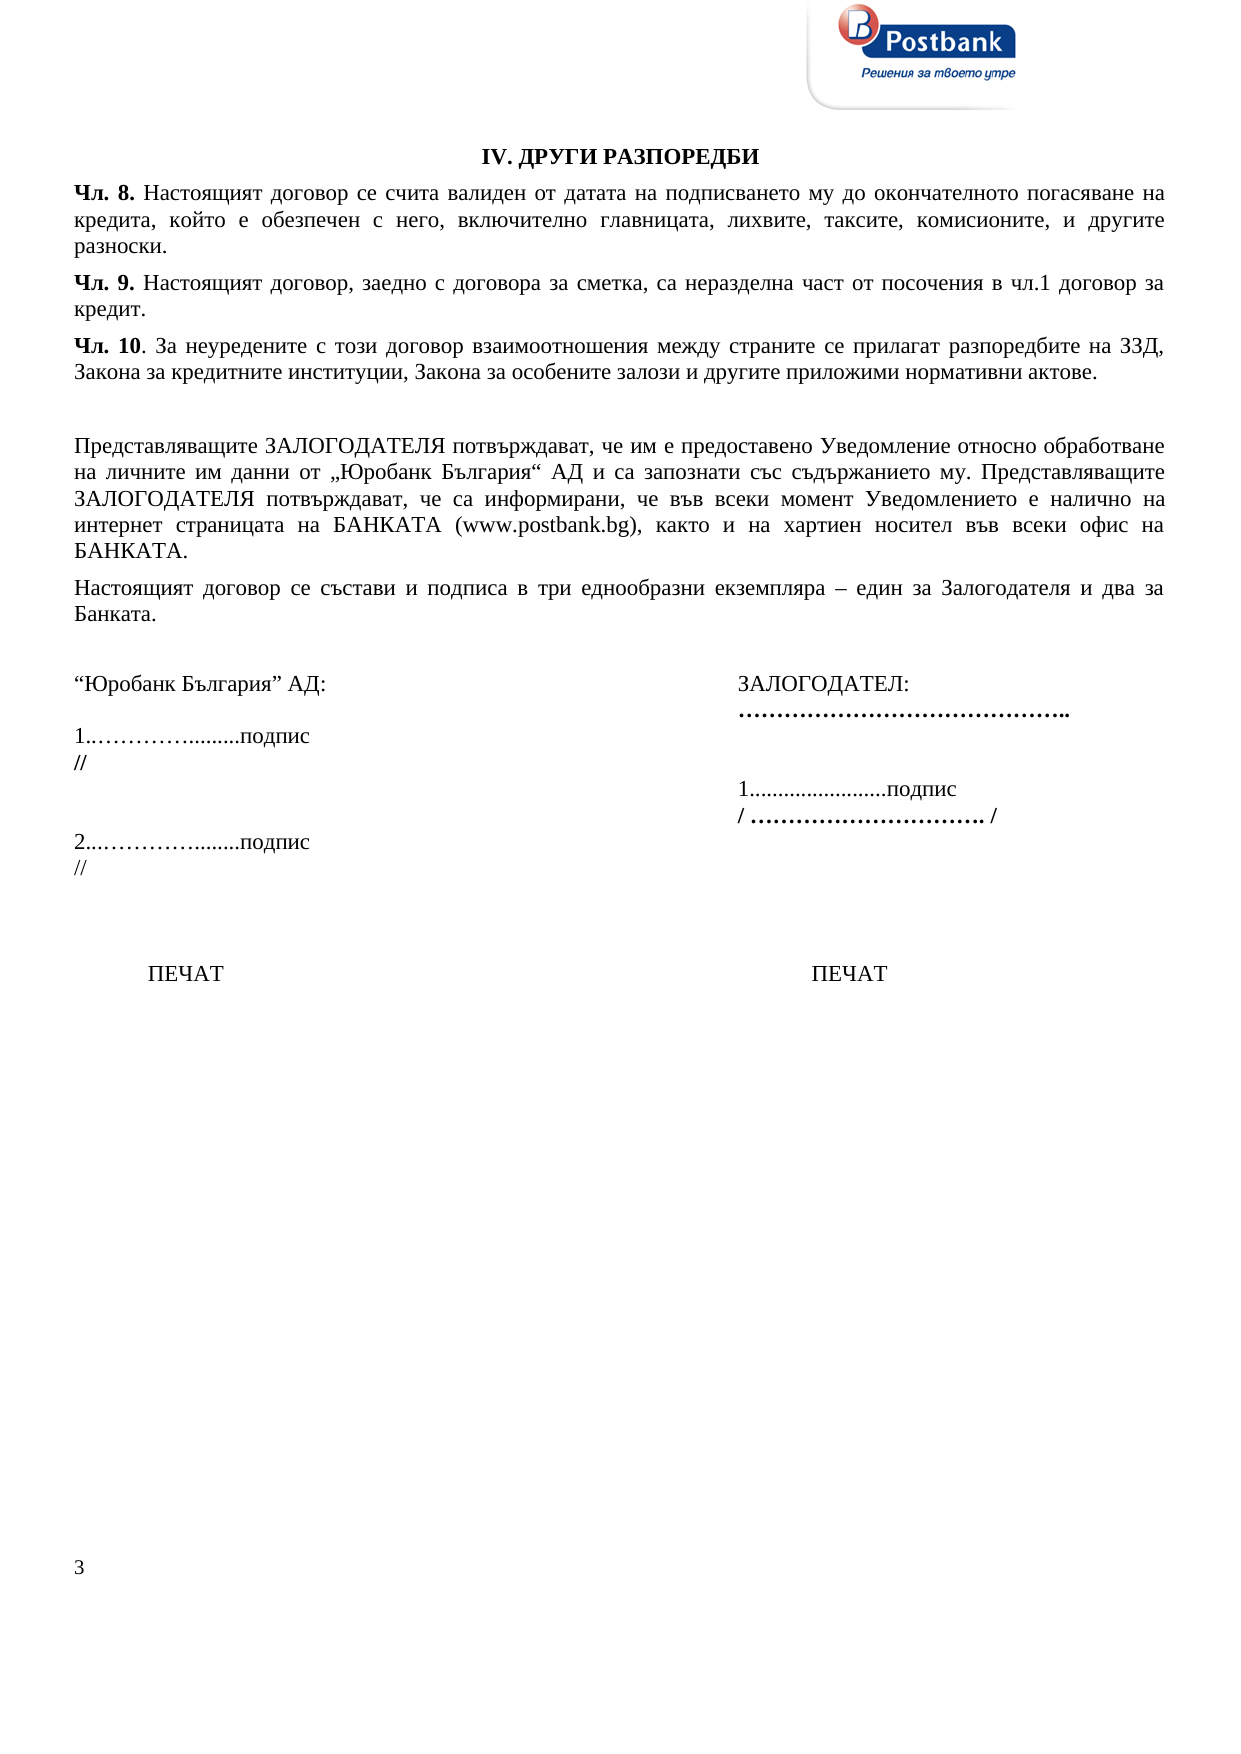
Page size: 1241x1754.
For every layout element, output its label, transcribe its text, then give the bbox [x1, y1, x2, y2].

text …………………………………….. [299, 696, 1167, 723]
text /00/ [74, 749, 1167, 775]
text Чл. 10. За неуредените с този договор взаимоотношения между страните се прилагат разпоредбите на ЗЗД, Закона за кредитните институции, Закона за особените залози и другите приложими нормативни актове. [74, 332, 1167, 385]
text 1..………….........подпис [74, 723, 1167, 749]
text Настоящият договор се състави и подписа в три еднообразни екземпляра – един за Залогодателя и два за Банката. [74, 574, 1167, 627]
text Представляващите ЗАЛОГОДАТЕЛЯ потвърждават, че им е предоставено Уведомление относно обработване на личните им данни от „Юробанк България“ АД и са запознати със съдържанието му. Представляващите ЗАЛОГОДАТЕЛЯ потвърждават, че са информирани, че във всеки момент Уведомлението е налично на интернет страницата на БАНКАТА (www.postbank.bg), както и на хартиен носител във всеки офис на БАНКАТА. [74, 432, 1167, 564]
text / …………………………. / [74, 802, 1167, 828]
text ПЕЧАТ ПЕЧАТ [74, 960, 1167, 986]
text 2...…………........подпис [74, 828, 1167, 854]
subtitle IV. ДРУГИ РАЗПОРЕДБИ [74, 143, 1167, 169]
text Чл. 8. Настоящият договор се счита валиден от датата на подписването му до окончателното погасяване на кредита, който е обезпечен с него, включително главницата, лихвите, таксите, комисионите, и другите разноски. [74, 179, 1167, 258]
text /00/ [74, 854, 1167, 881]
text Чл. 9. Настоящият договор, заедно с договора за сметка, са неразделна част от посочения в чл.1 договор за кредит. [74, 269, 1167, 322]
picture [804, 0, 1019, 114]
text “Юробанк България” АД: ЗАЛОГОДАТЕЛ: [74, 670, 1167, 696]
text 1........................подпис [74, 775, 1167, 802]
